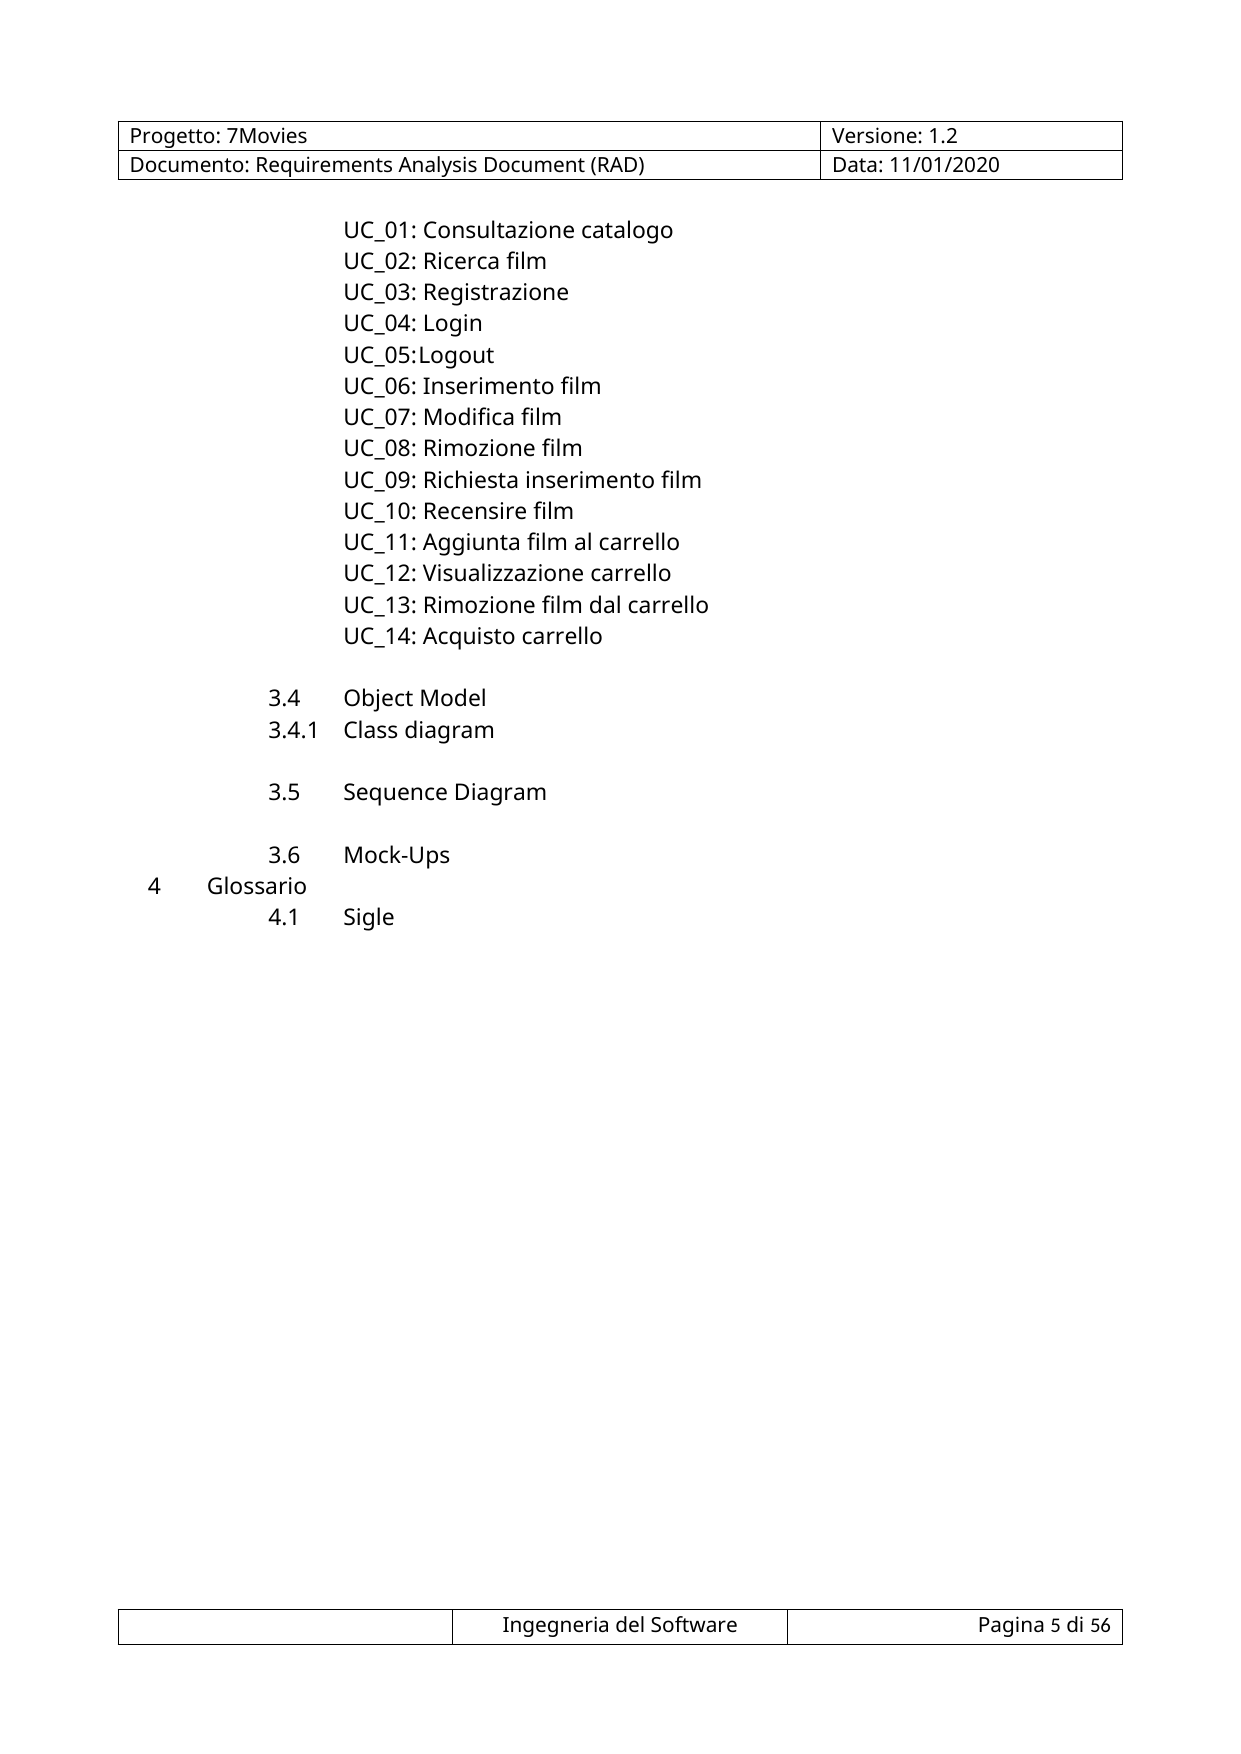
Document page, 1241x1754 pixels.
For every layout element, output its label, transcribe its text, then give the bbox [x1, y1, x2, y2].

text UC_02: Ricerca film [148, 245, 1122, 276]
text 4.1 Sigle [148, 901, 1122, 932]
text 3.6 Mock-Ups [148, 839, 1122, 870]
text UC_13: Rimozione film dal carrello [148, 589, 1122, 620]
text UC_06: Inserimento film [148, 370, 1122, 401]
text UC_01: Consultazione catalogo [148, 214, 1122, 245]
text UC_07: Modifica film [148, 401, 1122, 432]
text UC_05: Logout [148, 339, 1122, 370]
text UC_11: Aggiunta film al carrello [148, 526, 1122, 557]
text UC_08: Rimozione film [148, 432, 1122, 464]
text UC_09: Richiesta inserimento film [148, 464, 1122, 495]
text UC_14: Acquisto carrello [148, 620, 1122, 651]
text UC_12: Visualizzazione carrello [148, 557, 1122, 589]
text 3.5 Sequence Diagram [148, 776, 1122, 807]
text UC_03: Registrazione [148, 276, 1122, 307]
text UC_04: Login [148, 307, 1122, 339]
text 3.4.1 Class diagram [148, 714, 1122, 745]
text UC_10: Recensire film [148, 495, 1122, 526]
text 3.4 Object Model [148, 682, 1122, 714]
text 4 Glossario [148, 870, 1122, 901]
